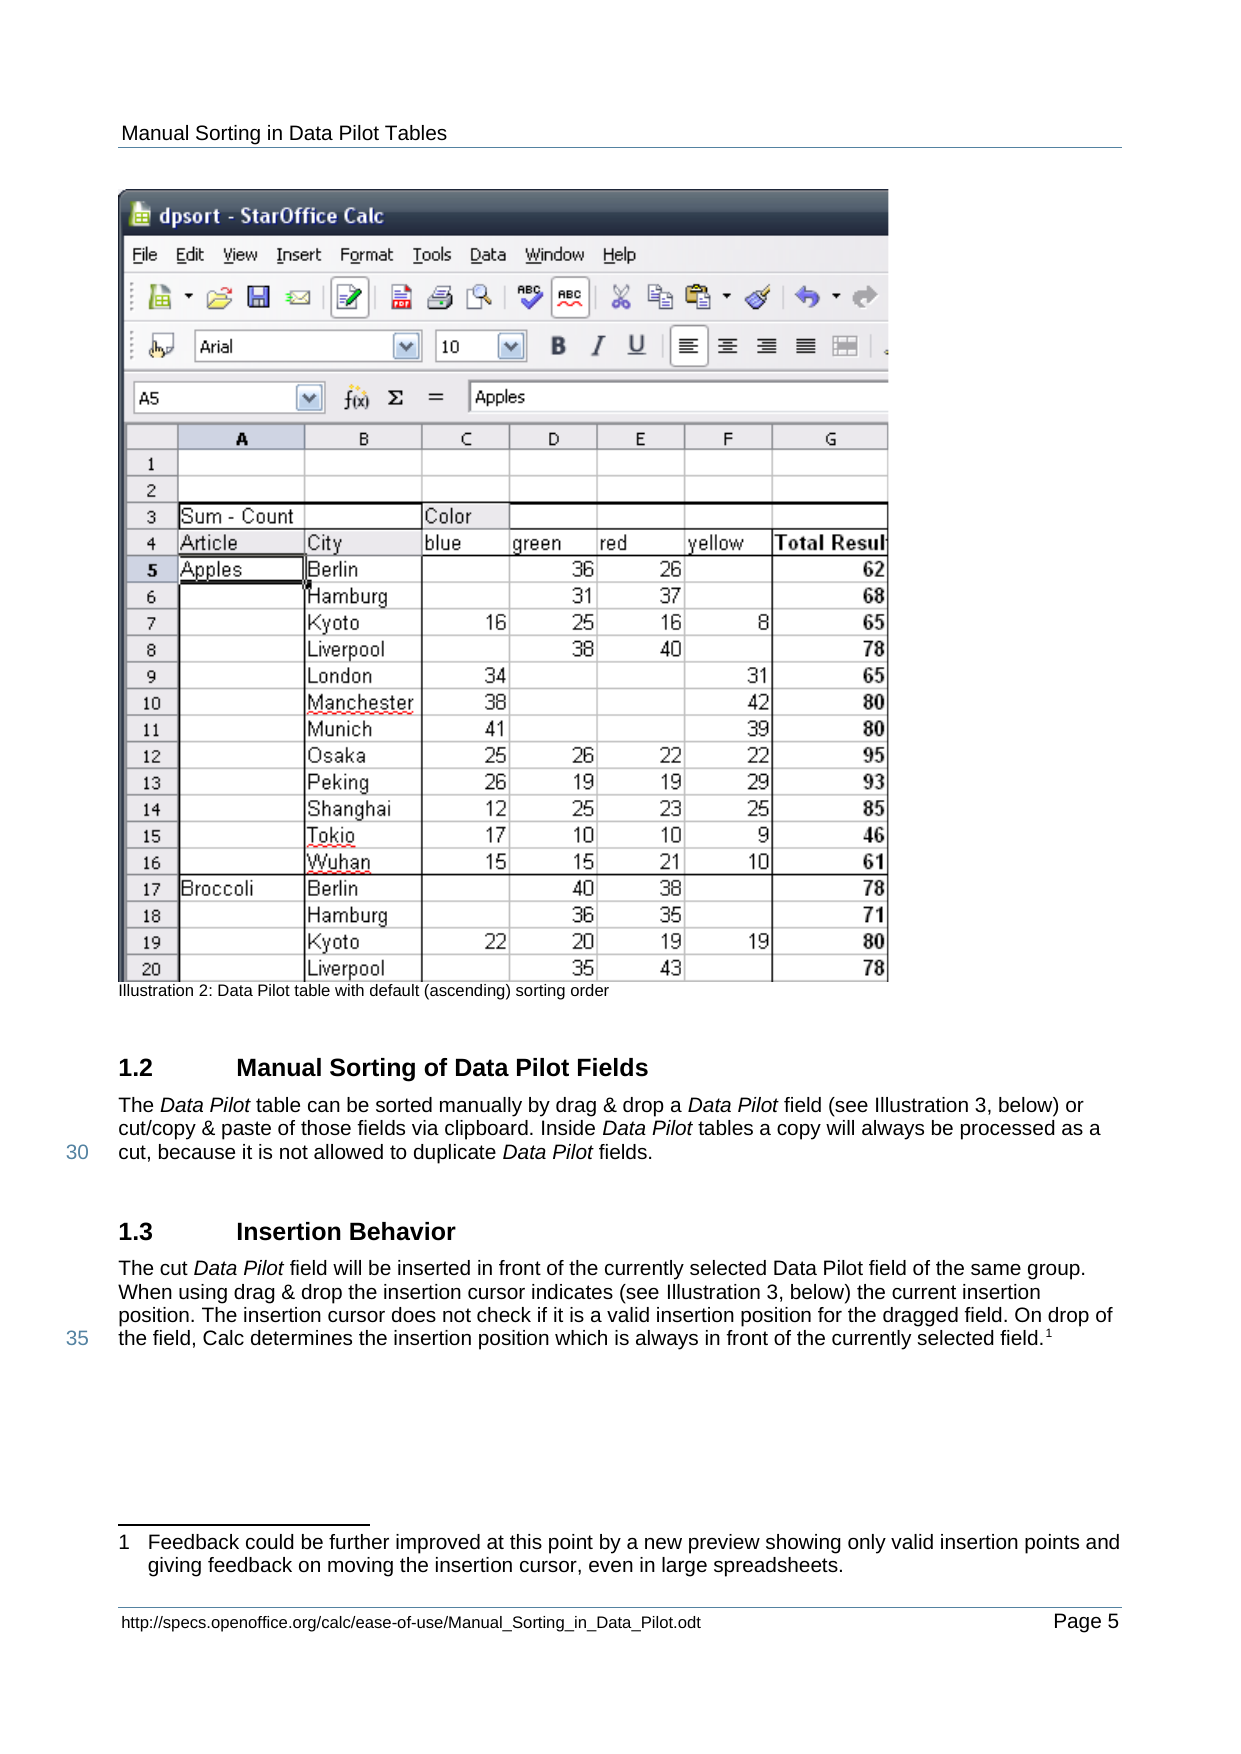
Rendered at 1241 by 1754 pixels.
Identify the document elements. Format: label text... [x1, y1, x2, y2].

text The Data Pilot table can be sorted manually by drag & drop a Data Pilot field (see Illustration 3, below) or cut/copy & paste of those fields via clipboard. Inside Data Pilot tables a copy will always be processed as a cut, because it is not allowed to duplicate Data Pilot fields. [118, 1094, 1122, 1163]
subtitle Insertion Behavior [118, 1217, 1122, 1245]
picture [118, 189, 889, 982]
text Feedback could be further improved at this point by a new preview showing only valid insertion points and giving feedback on moving the insertion cursor, even in large spreadsheets. [118, 1531, 1122, 1577]
text Illustration 2: Data Pilot table with default (ascending) sorting order [118, 982, 888, 1000]
subtitle Manual Sorting of Data Pilot Fields [118, 1054, 1122, 1082]
text The cut Data Pilot field will be inserted in front of the currently selected Data Pilot field of the same group. When using drag & drop the insertion cursor indicates (see Illustration 3, below) the current insertion position. The insertion cursor does not check if it is a valid insertion position for the dragged field. On drop of the field, Calc determines the insertion position which is always in front of the currently selected field. [118, 1257, 1122, 1350]
